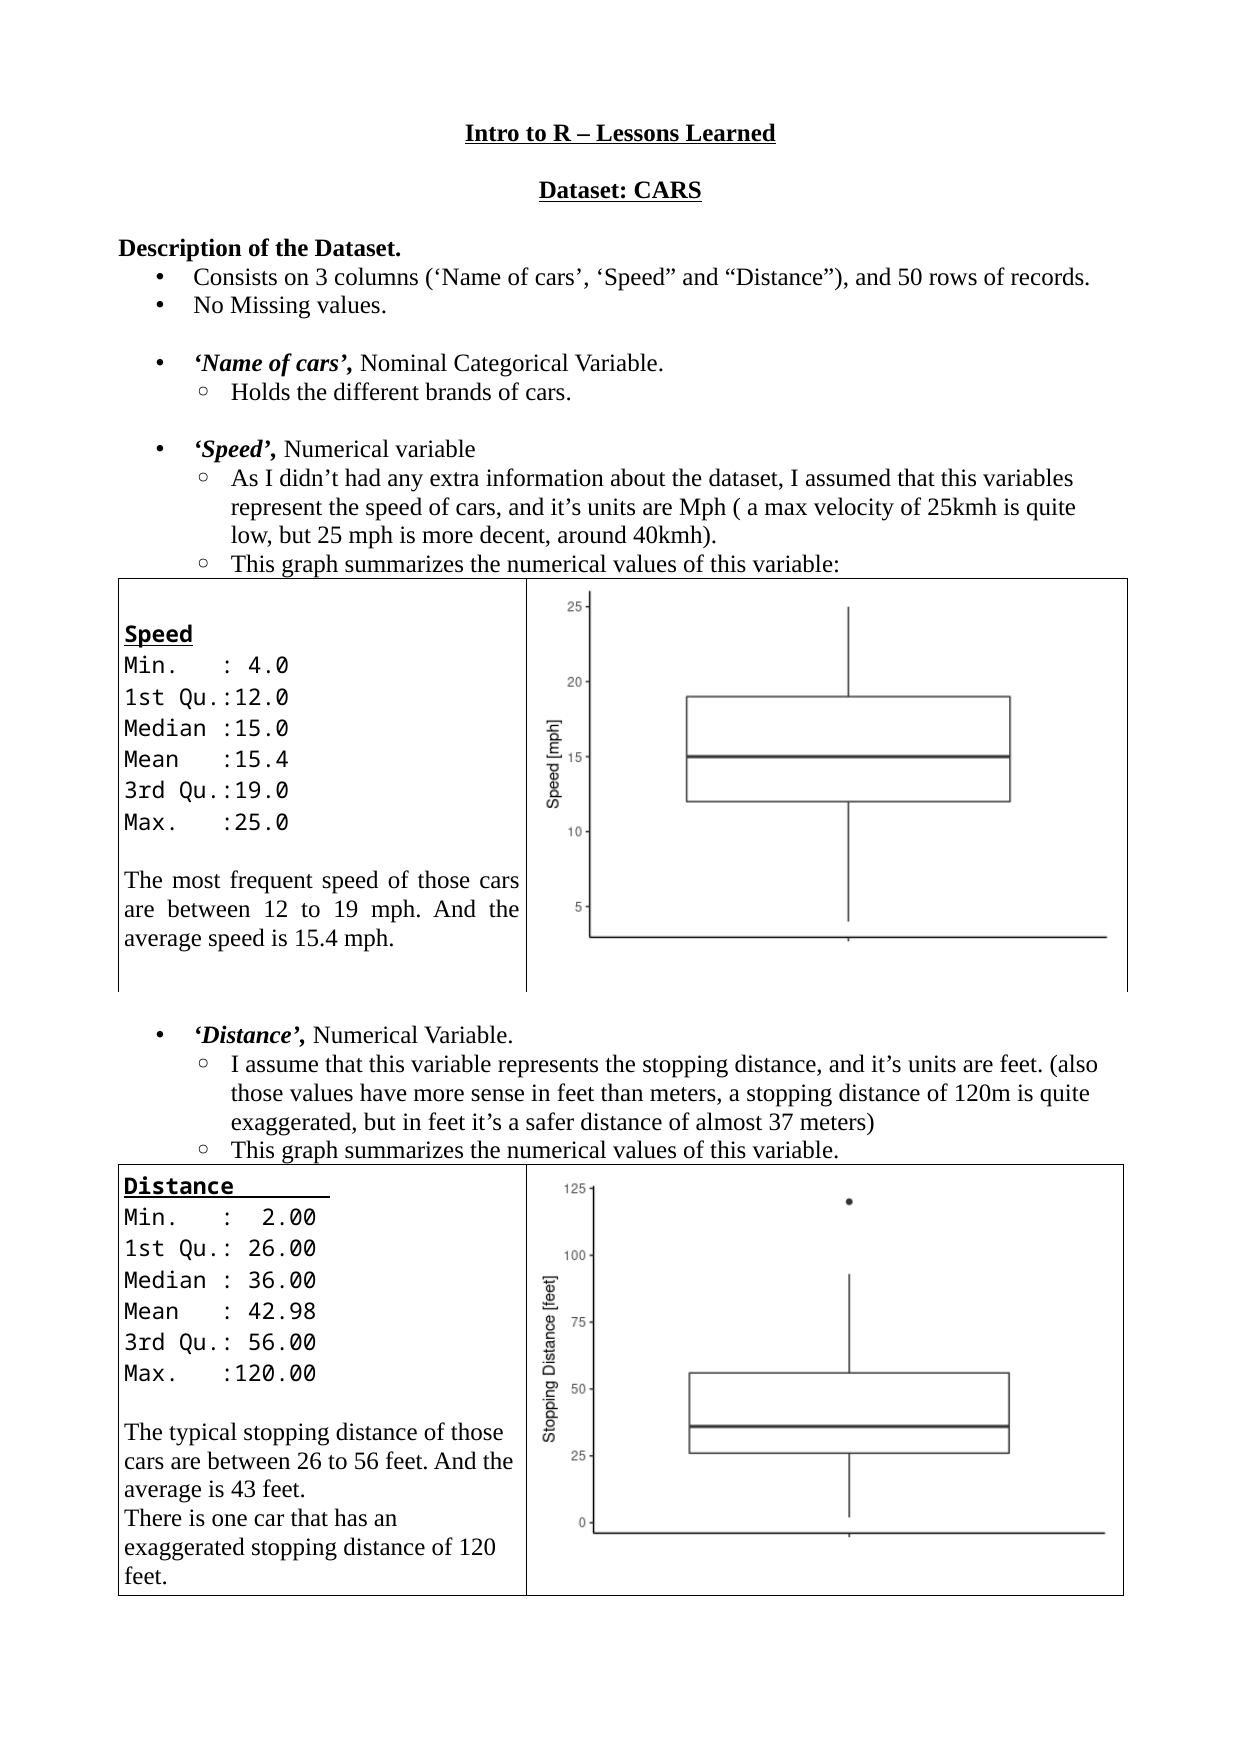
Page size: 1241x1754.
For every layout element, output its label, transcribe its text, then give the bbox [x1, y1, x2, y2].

list Consists on 3 columns (‘Name of cars’, ‘Speed” and “Distance”), and 50 rows of records. [156, 262, 1122, 291]
text Dataset: CARS [118, 176, 1122, 204]
list No Missing values. [156, 291, 1122, 319]
list Holds the different brands of cars. [193, 377, 1122, 406]
text Intro to R – Lessons Learned [118, 118, 1122, 147]
table_header [527, 1165, 1123, 1595]
table_header Distance Min. : 2.00 1st Qu.: 26.00 Median : 36.00 Mean : 42.98 3rd Qu.: 56.00 Max. :120.00 The typical stopping distance of those cars are between 26 to 56 feet. And the average is 43 feet. There is one car that has an exaggerated stopping distance of 120 feet. [119, 1165, 526, 1595]
picture [536, 1178, 1113, 1582]
list ‘Distance’, Numerical Variable. [156, 1020, 1122, 1049]
list This graph summarizes the numerical values of this variable: [193, 549, 1122, 578]
list ‘Name of cars’, Nominal Categorical Variable. [156, 348, 1122, 377]
table_header Speed Min. : 4.0 1st Qu.:12.0 Median :15.0 Mean :15.4 3rd Qu.:19.0 Max. :25.0 The most frequent speed of those cars are between 12 to 19 mph. And the average speed is 15.4 mph. [119, 579, 526, 992]
text Description of the Dataset. [118, 233, 1122, 262]
list I assume that this variable represents the stopping distance, and it’s units are feet. (also those values have more sense in feet than meters, a stopping distance of 120m is quite exaggerated, but in feet it’s a safer distance of almost 37 meters) [193, 1049, 1122, 1135]
picture [539, 583, 1115, 986]
list ‘Speed’, Numerical variable [156, 434, 1122, 463]
list This graph summarizes the numerical values of this variable. [193, 1135, 1122, 1164]
table_header [527, 579, 1127, 992]
list As I didn’t had any extra information about the dataset, I assumed that this variables represent the speed of cars, and it’s units are Mph ( a max velocity of 25kmh is quite low, but 25 mph is more decent, around 40kmh). [193, 463, 1122, 549]
